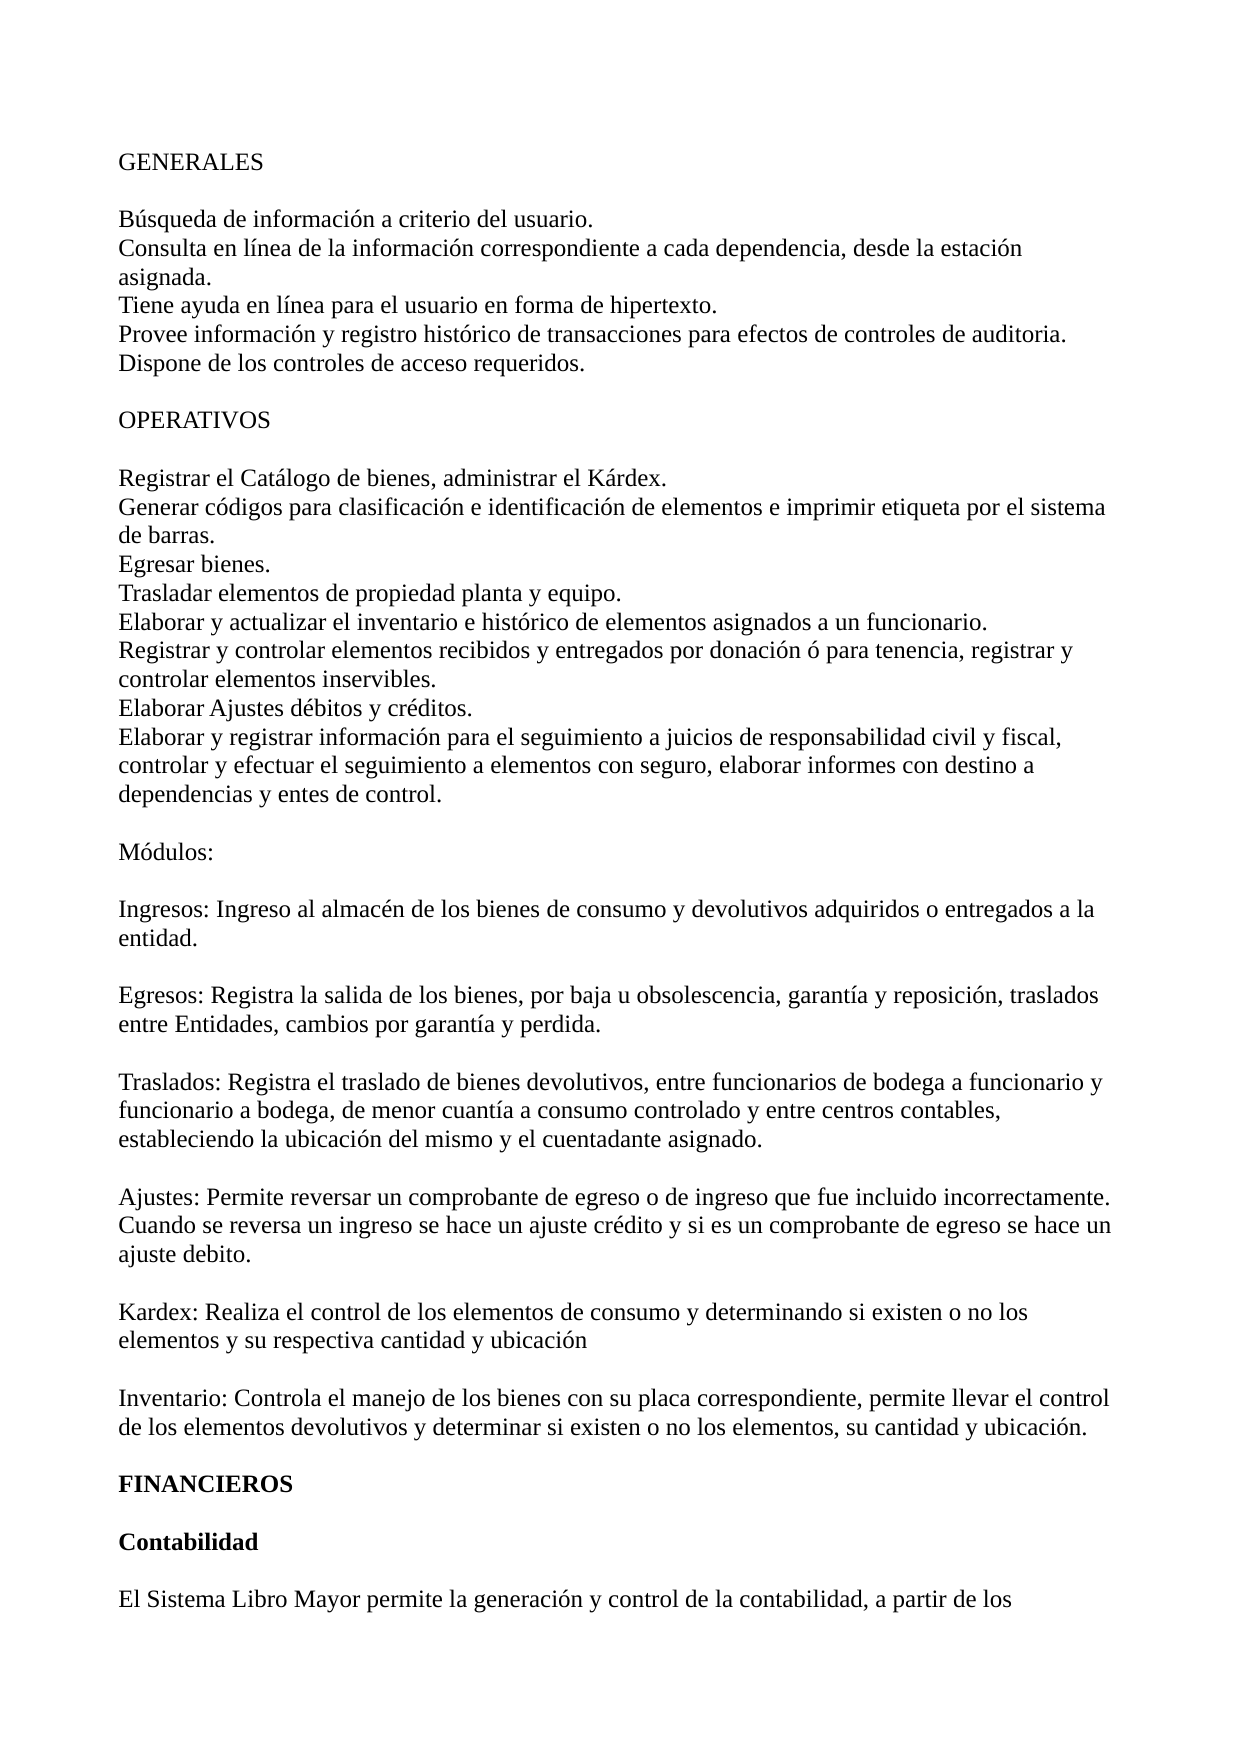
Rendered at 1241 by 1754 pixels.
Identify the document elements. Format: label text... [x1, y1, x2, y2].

text GENERALES Búsqueda de información a criterio del usuario. Consulta en línea de la información correspondiente a cada dependencia, desde la estación asignada. Tiene ayuda en línea para el usuario en forma de hipertexto. Provee información y registro histórico de transacciones para efectos de controles de auditoria. Dispone de los controles de acceso requeridos. OPERATIVOS Registrar el Catálogo de bienes, administrar el Kárdex. Generar códigos para clasificación e identificación de elementos e imprimir etiqueta por el sistema de barras. Egresar bienes. Trasladar elementos de propiedad planta y equipo. Elaborar y actualizar el inventario e histórico de elementos asignados a un funcionario. Registrar y controlar elementos recibidos y entregados por donación ó para tenencia, registrar y controlar elementos inservibles. Elaborar Ajustes débitos y créditos. Elaborar y registrar información para el seguimiento a juicios de responsabilidad civil y fiscal, controlar y efectuar el seguimiento a elementos con seguro, elaborar informes con destino a dependencias y entes de control. Módulos: Ingresos: Ingreso al almacén de los bienes de consumo y devolutivos adquiridos o entregados a la entidad. Egresos: Registra la salida de los bienes, por baja u obsolescencia, garantía y reposición, traslados entre Entidades, cambios por garantía y perdida. Traslados: Registra el traslado de bienes devolutivos, entre funcionarios de bodega a funcionario y funcionario a bodega, de menor cuantía a consumo controlado y entre centros contables, estableciendo la ubicación del mismo y el cuentadante asignado. Ajustes: Permite reversar un comprobante de egreso o de ingreso que fue incluido incorrectamente. Cuando se reversa un ingreso se hace un ajuste crédito y si es un comprobante de egreso se hace un ajuste debito. Kardex: Realiza el control de los elementos de consumo y determinando si existen o no los elementos y su respectiva cantidad y ubicación Inventario: Controla el manejo de los bienes con su placa correspondiente, permite llevar el control de los elementos devolutivos y determinar si existen o no los elementos, su cantidad y ubicación. [118, 118, 1122, 1441]
text FINANCIEROS [118, 1469, 1122, 1498]
text Contabilidad [118, 1527, 1122, 1556]
text El Sistema Libro Mayor permite la generación y control de la contabilidad, a partir de los [118, 1584, 1122, 1613]
